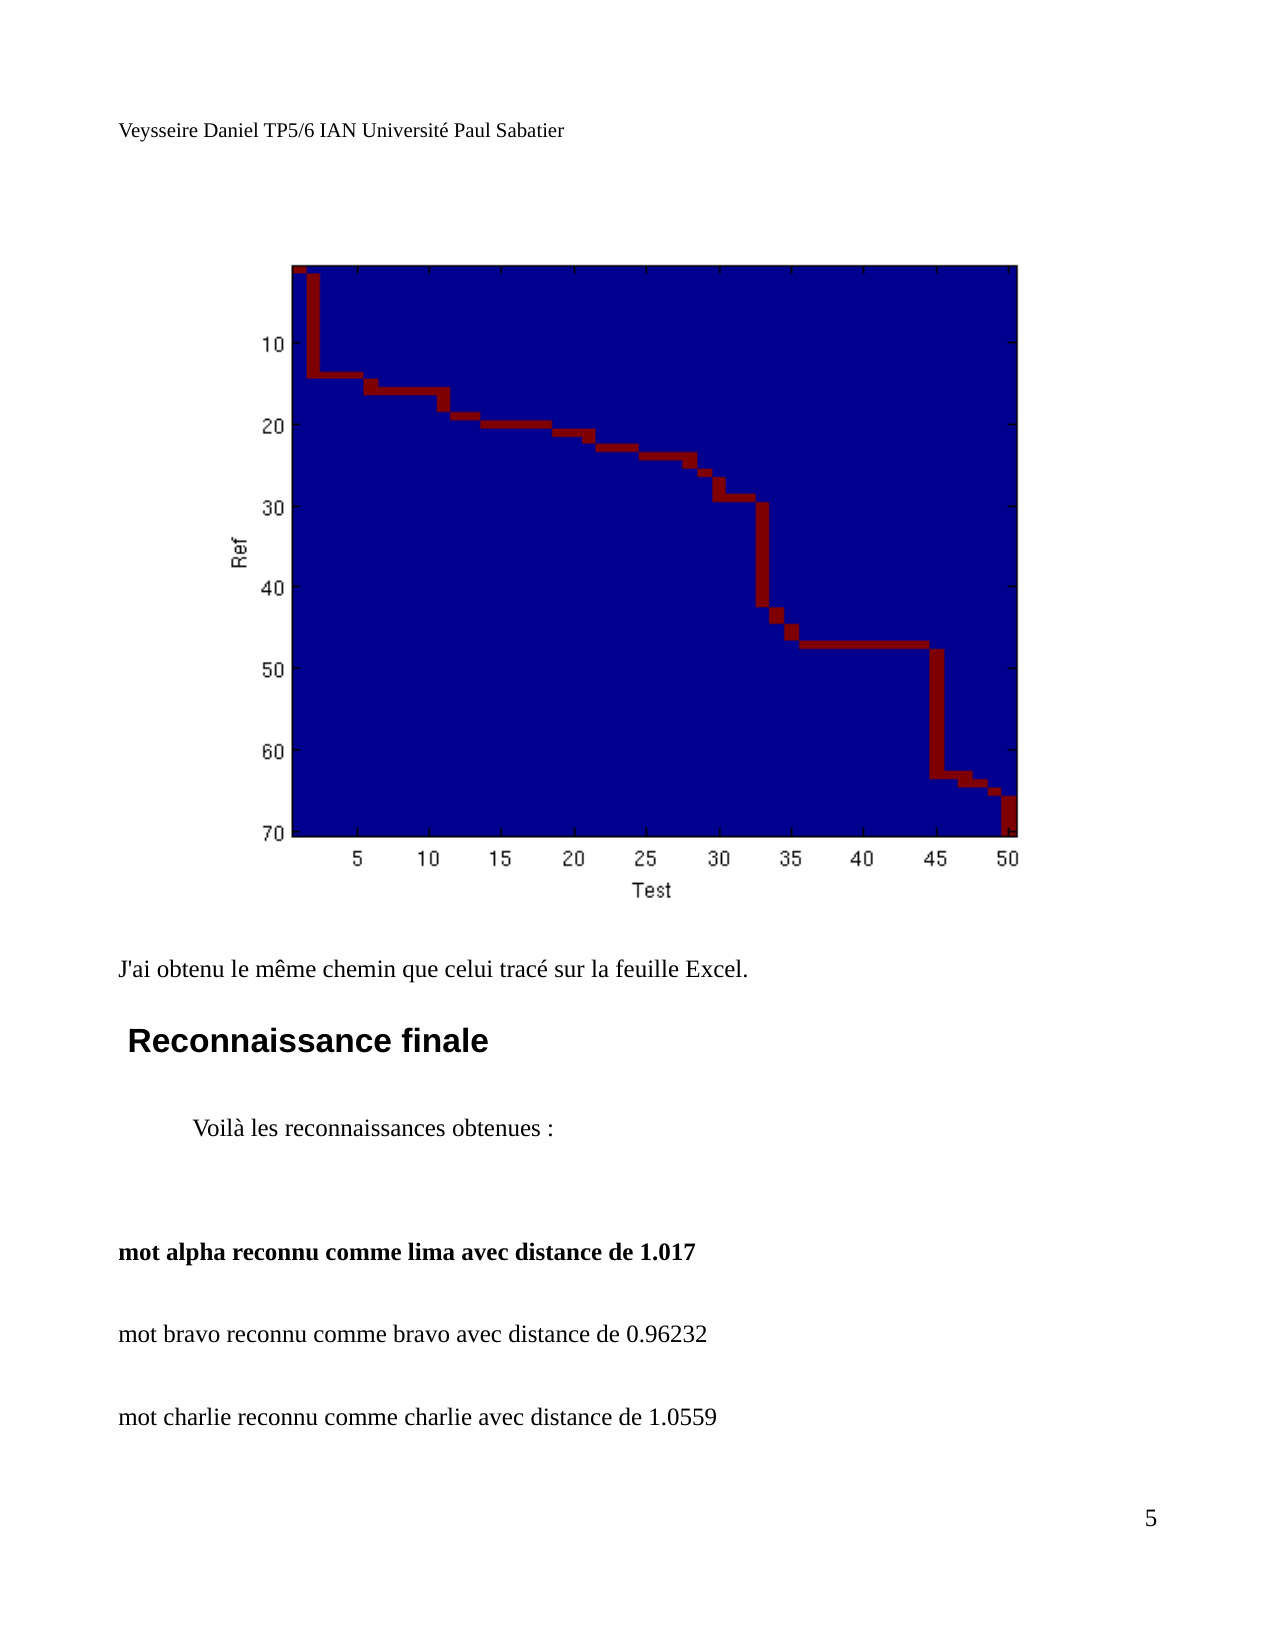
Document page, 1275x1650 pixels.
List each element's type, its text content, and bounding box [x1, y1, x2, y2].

picture [170, 212, 1105, 913]
subtitle Reconnaissance finale [118, 1020, 1157, 1059]
text mot charlie reconnu comme charlie avec distance de 1.0559 [118, 1402, 1157, 1430]
text mot bravo reconnu comme bravo avec distance de 0.96232 [118, 1319, 1157, 1348]
text J'ai obtenu le même chemin que celui tracé sur la feuille Excel. [118, 954, 1157, 983]
text mot alpha reconnu comme lima avec distance de 1.017 [118, 1237, 1157, 1265]
text Voilà les reconnaissances obtenues : [118, 1113, 1157, 1142]
